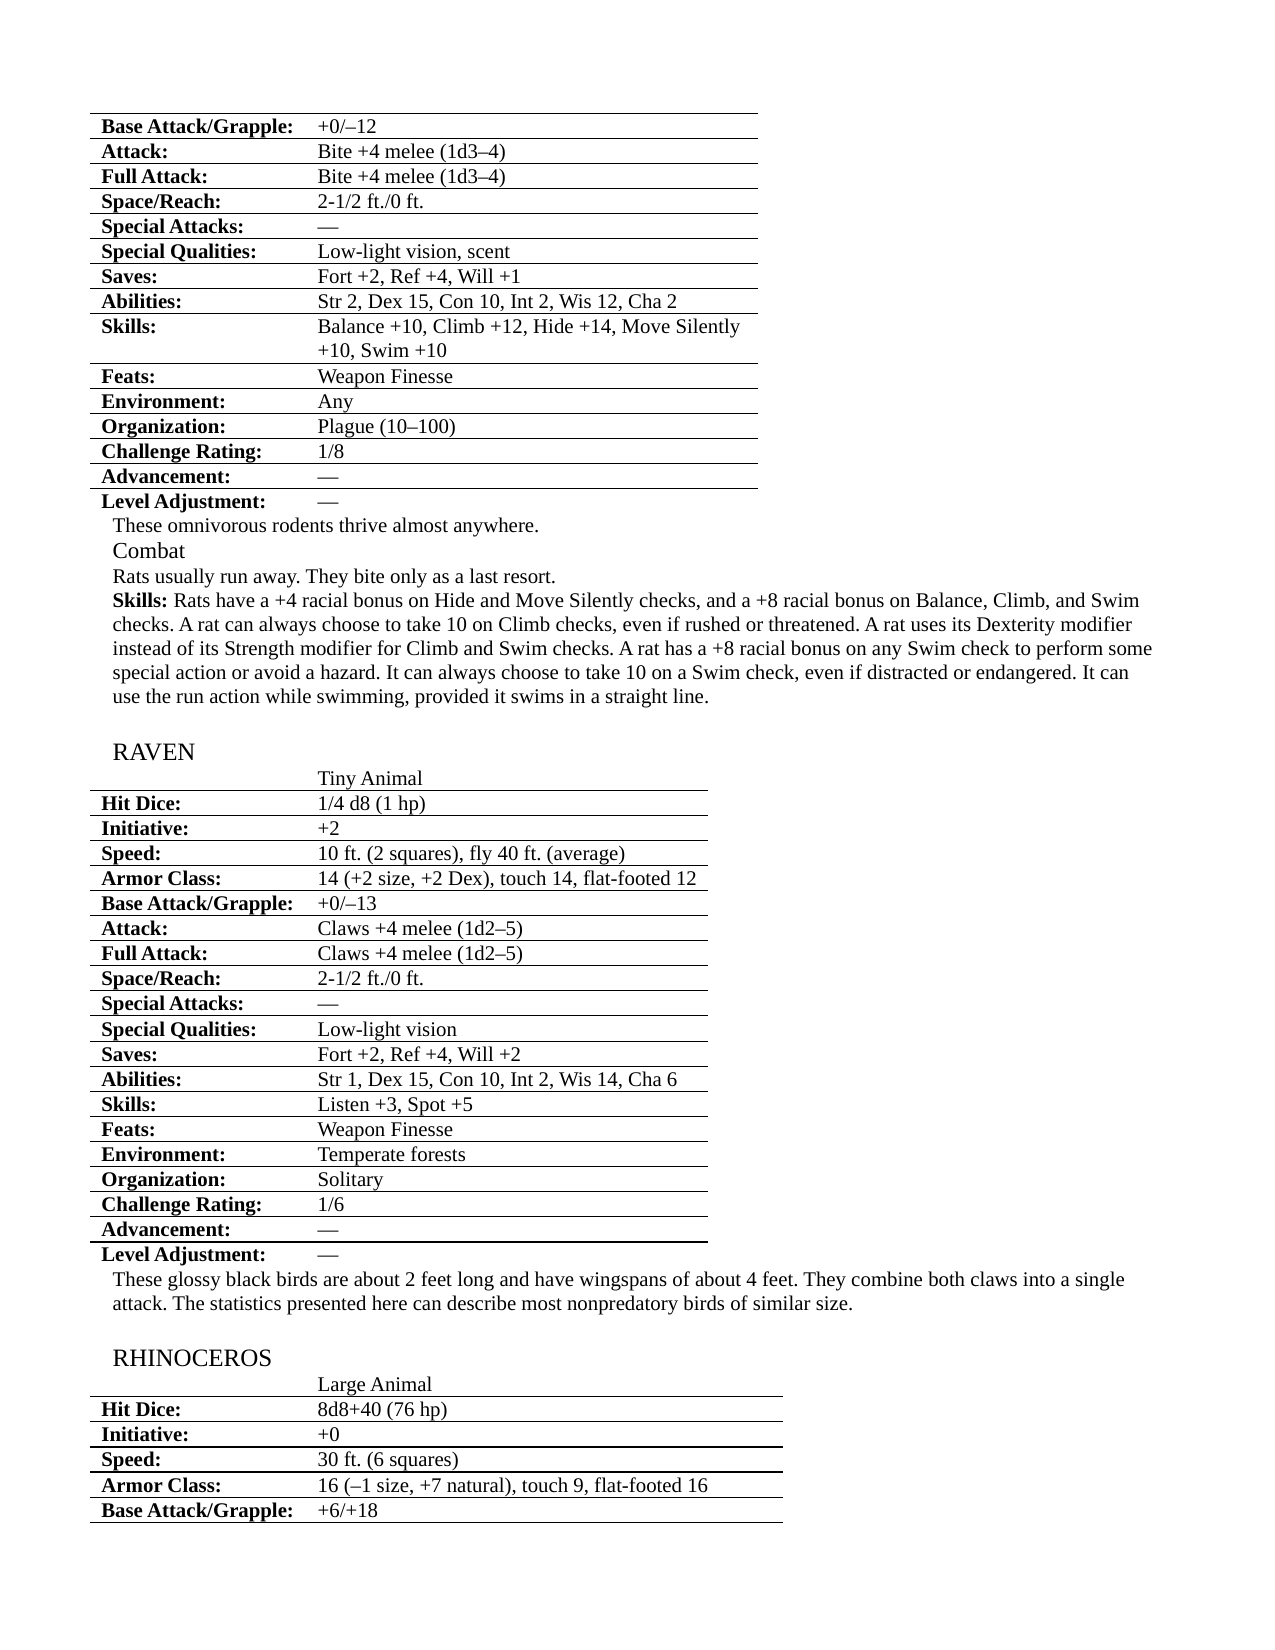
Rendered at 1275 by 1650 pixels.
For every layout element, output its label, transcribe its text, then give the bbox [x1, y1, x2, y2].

table_cell Speed: [90, 841, 306, 865]
table_cell Organization: [90, 1167, 306, 1191]
table_cell Initiative: [90, 1422, 306, 1446]
table_cell Str 1, Dex 15, Con 10, Int 2, Wis 14, Cha 6 [306, 1067, 708, 1091]
table_cell Solitary [306, 1167, 708, 1191]
table_cell Skills: [90, 1092, 306, 1116]
table_cell Abilities: [90, 289, 306, 313]
table_cell Space/Reach: [90, 189, 306, 213]
table_cell Full Attack: [90, 164, 306, 188]
table_cell Low-light vision [306, 1016, 708, 1041]
text Skills: Rats have a +4 racial bonus on Hide and Move Silently checks, and a +8 racial bonus on Balance, Climb, and Swim checks. A rat can always choose to take 10 on Climb checks, even if rushed or threatened. A rat uses its Dexterity modifier instead of its Strength modifier for Climb and Swim checks. A rat has a +8 racial bonus on any Swim check to perform some special action or avoid a hazard. It can always choose to take 10 on a Swim check, even if distracted or endangered. It can use the run action while swimming, provided it swims in a straight line. [112, 588, 1162, 708]
table_cell Plague (10–100) [306, 414, 757, 438]
table_cell 8d8+40 (76 hp) [306, 1397, 783, 1421]
table_cell Organization: [90, 414, 306, 438]
table_cell Full Attack: [90, 941, 306, 965]
table_cell Fort +2, Ref +4, Will +1 [306, 264, 757, 288]
table_cell 2-1/2 ft./0 ft. [306, 189, 757, 213]
table_cell Advancement: [90, 464, 306, 488]
table_cell — [306, 464, 757, 488]
table_cell Any [306, 389, 757, 413]
table_cell Speed: [90, 1448, 306, 1471]
table_cell Hit Dice: [90, 1397, 306, 1421]
table_cell 1/4 d8 (1 hp) [306, 791, 708, 814]
table_cell Space/Reach: [90, 966, 306, 990]
table_cell Feats: [90, 364, 306, 388]
table_cell Base Attack/Grapple: [90, 114, 306, 138]
table_cell Armor Class: [90, 1473, 306, 1497]
table_cell +0/–12 [306, 114, 757, 138]
table_cell — [306, 1243, 708, 1266]
text Combat [112, 537, 1162, 563]
table_cell Challenge Rating: [90, 439, 306, 463]
table_cell Special Attacks: [90, 991, 306, 1015]
table_cell +6/+18 [306, 1498, 783, 1522]
table_cell — [306, 214, 757, 238]
table_cell Balance +10, Climb +12, Hide +14, Move Silently +10, Swim +10 [306, 314, 757, 362]
table_cell 1/8 [306, 439, 757, 463]
table_cell Saves: [90, 264, 306, 288]
table_cell Environment: [90, 1142, 306, 1166]
text RHINOCEROS [112, 1343, 1162, 1372]
table_cell Feats: [90, 1117, 306, 1141]
table_header [90, 765, 306, 789]
table_header Large Animal [306, 1372, 783, 1396]
table_cell — [306, 489, 757, 513]
table_cell Claws +4 melee (1d2–5) [306, 916, 708, 940]
table_cell Special Attacks: [90, 214, 306, 238]
table_cell Temperate forests [306, 1142, 708, 1166]
table_cell Abilities: [90, 1067, 306, 1091]
table_cell Saves: [90, 1042, 306, 1066]
text These glossy black birds are about 2 feet long and have wingspans of about 4 feet. They combine both claws into a single attack. The statistics presented here can describe most nonpredatory birds of similar size. [112, 1266, 1162, 1314]
table_cell +0 [306, 1422, 783, 1446]
table_header Tiny Animal [306, 765, 708, 789]
table_cell Str 2, Dex 15, Con 10, Int 2, Wis 12, Cha 2 [306, 289, 757, 313]
table_cell 2-1/2 ft./0 ft. [306, 966, 708, 990]
table_cell Fort +2, Ref +4, Will +2 [306, 1042, 708, 1066]
table_cell Environment: [90, 389, 306, 413]
table_cell Weapon Finesse [306, 1117, 708, 1141]
table_cell Weapon Finesse [306, 364, 757, 388]
table_cell Level Adjustment: [90, 489, 306, 513]
table_cell Bite +4 melee (1d3–4) [306, 164, 757, 188]
table_cell +0/–13 [306, 891, 708, 915]
table_cell Advancement: [90, 1217, 306, 1241]
table_cell Attack: [90, 139, 306, 163]
text These omnivorous rodents thrive almost anywhere. [112, 513, 1162, 537]
table_cell Challenge Rating: [90, 1192, 306, 1216]
table_cell 1/6 [306, 1192, 708, 1216]
table_cell Skills: [90, 314, 306, 362]
table_cell Base Attack/Grapple: [90, 891, 306, 915]
table_cell 14 (+2 size, +2 Dex), touch 14, flat-footed 12 [306, 866, 708, 890]
table_cell Special Qualities: [90, 1016, 306, 1041]
table_cell — [306, 991, 708, 1015]
table_cell Low-light vision, scent [306, 239, 757, 263]
table_cell 16 (–1 size, +7 natural), touch 9, flat-footed 16 [306, 1473, 783, 1497]
table_cell Special Qualities: [90, 239, 306, 263]
table_cell 10 ft. (2 squares), fly 40 ft. (average) [306, 841, 708, 865]
text Rats usually run away. They bite only as a last resort. [112, 563, 1162, 588]
table_header [90, 1372, 306, 1396]
table_cell Armor Class: [90, 866, 306, 890]
text RAVEN [112, 737, 1162, 765]
table_cell Bite +4 melee (1d3–4) [306, 139, 757, 163]
table_cell Base Attack/Grapple: [90, 1498, 306, 1522]
table_cell Level Adjustment: [90, 1243, 306, 1266]
table_cell 30 ft. (6 squares) [306, 1448, 783, 1471]
table_cell Claws +4 melee (1d2–5) [306, 941, 708, 965]
table_cell +2 [306, 816, 708, 840]
table_cell Hit Dice: [90, 791, 306, 814]
table_cell Initiative: [90, 816, 306, 840]
table_cell Listen +3, Spot +5 [306, 1092, 708, 1116]
table_cell — [306, 1217, 708, 1241]
table_cell Attack: [90, 916, 306, 940]
